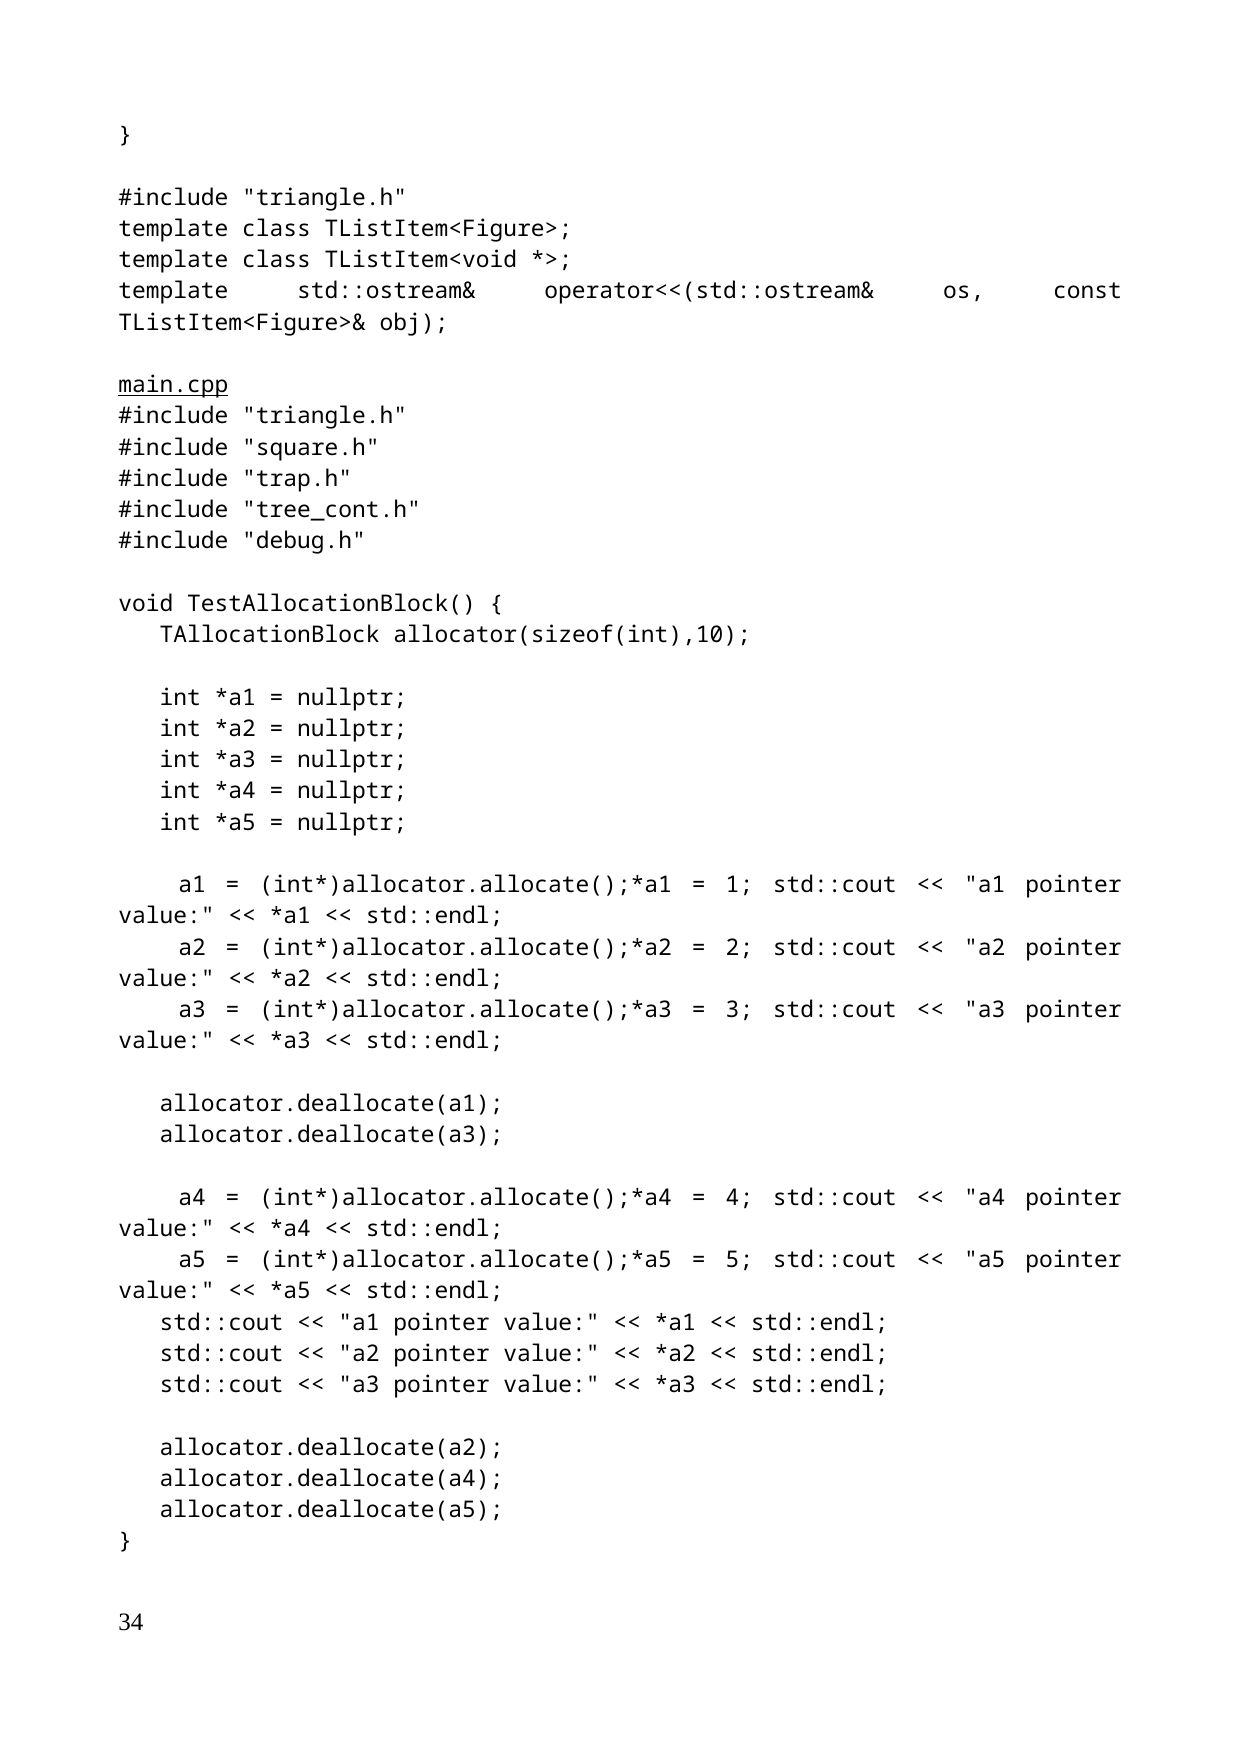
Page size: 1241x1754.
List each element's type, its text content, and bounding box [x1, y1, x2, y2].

text } [118, 118, 1122, 149]
text allocator.deallocate(a1); [118, 1087, 1122, 1118]
text main.cpp [118, 368, 1122, 399]
text std::cout << "a1 pointer value:" << *a1 << std::endl; [118, 1306, 1122, 1337]
text void TestAllocationBlock() { [118, 587, 1122, 618]
text allocator.deallocate(a5); [118, 1493, 1122, 1524]
text std::cout << "a3 pointer value:" << *a3 << std::endl; [118, 1368, 1122, 1399]
text #include "tree_cont.h" [118, 493, 1122, 524]
text #include "trap.h" [118, 462, 1122, 493]
text int *a4 = nullptr; [118, 774, 1122, 806]
text #include "square.h" [118, 431, 1122, 462]
text a5 = (int*)allocator.allocate();*a5 = 5; std::cout << "a5 pointer value:" << *a5 << std::endl; [118, 1243, 1122, 1306]
text } [118, 1524, 1122, 1556]
text #include "triangle.h" [118, 399, 1122, 431]
text #include "debug.h" [118, 524, 1122, 556]
text a1 = (int*)allocator.allocate();*a1 = 1; std::cout << "a1 pointer value:" << *a1 << std::endl; [118, 868, 1122, 931]
text int *a3 = nullptr; [118, 743, 1122, 774]
text TAllocationBlock allocator(sizeof(int),10); [118, 618, 1122, 649]
text int *a2 = nullptr; [118, 712, 1122, 743]
text std::cout << "a2 pointer value:" << *a2 << std::endl; [118, 1337, 1122, 1368]
text a2 = (int*)allocator.allocate();*a2 = 2; std::cout << "a2 pointer value:" << *a2 << std::endl; [118, 931, 1122, 993]
text template std::ostream& operator<<(std::ostream& os, const TListItem<Figure>& obj); [118, 274, 1122, 337]
text template class TListItem<void *>; [118, 243, 1122, 274]
text a3 = (int*)allocator.allocate();*a3 = 3; std::cout << "a3 pointer value:" << *a3 << std::endl; [118, 993, 1122, 1056]
text template class TListItem<Figure>; [118, 212, 1122, 243]
text int *a1 = nullptr; [118, 681, 1122, 712]
text int *a5 = nullptr; [118, 806, 1122, 837]
text allocator.deallocate(a4); [118, 1462, 1122, 1493]
text allocator.deallocate(a3); [118, 1118, 1122, 1149]
text a4 = (int*)allocator.allocate();*a4 = 4; std::cout << "a4 pointer value:" << *a4 << std::endl; [118, 1181, 1122, 1243]
text #include "triangle.h" [118, 181, 1122, 212]
text allocator.deallocate(a2); [118, 1431, 1122, 1462]
